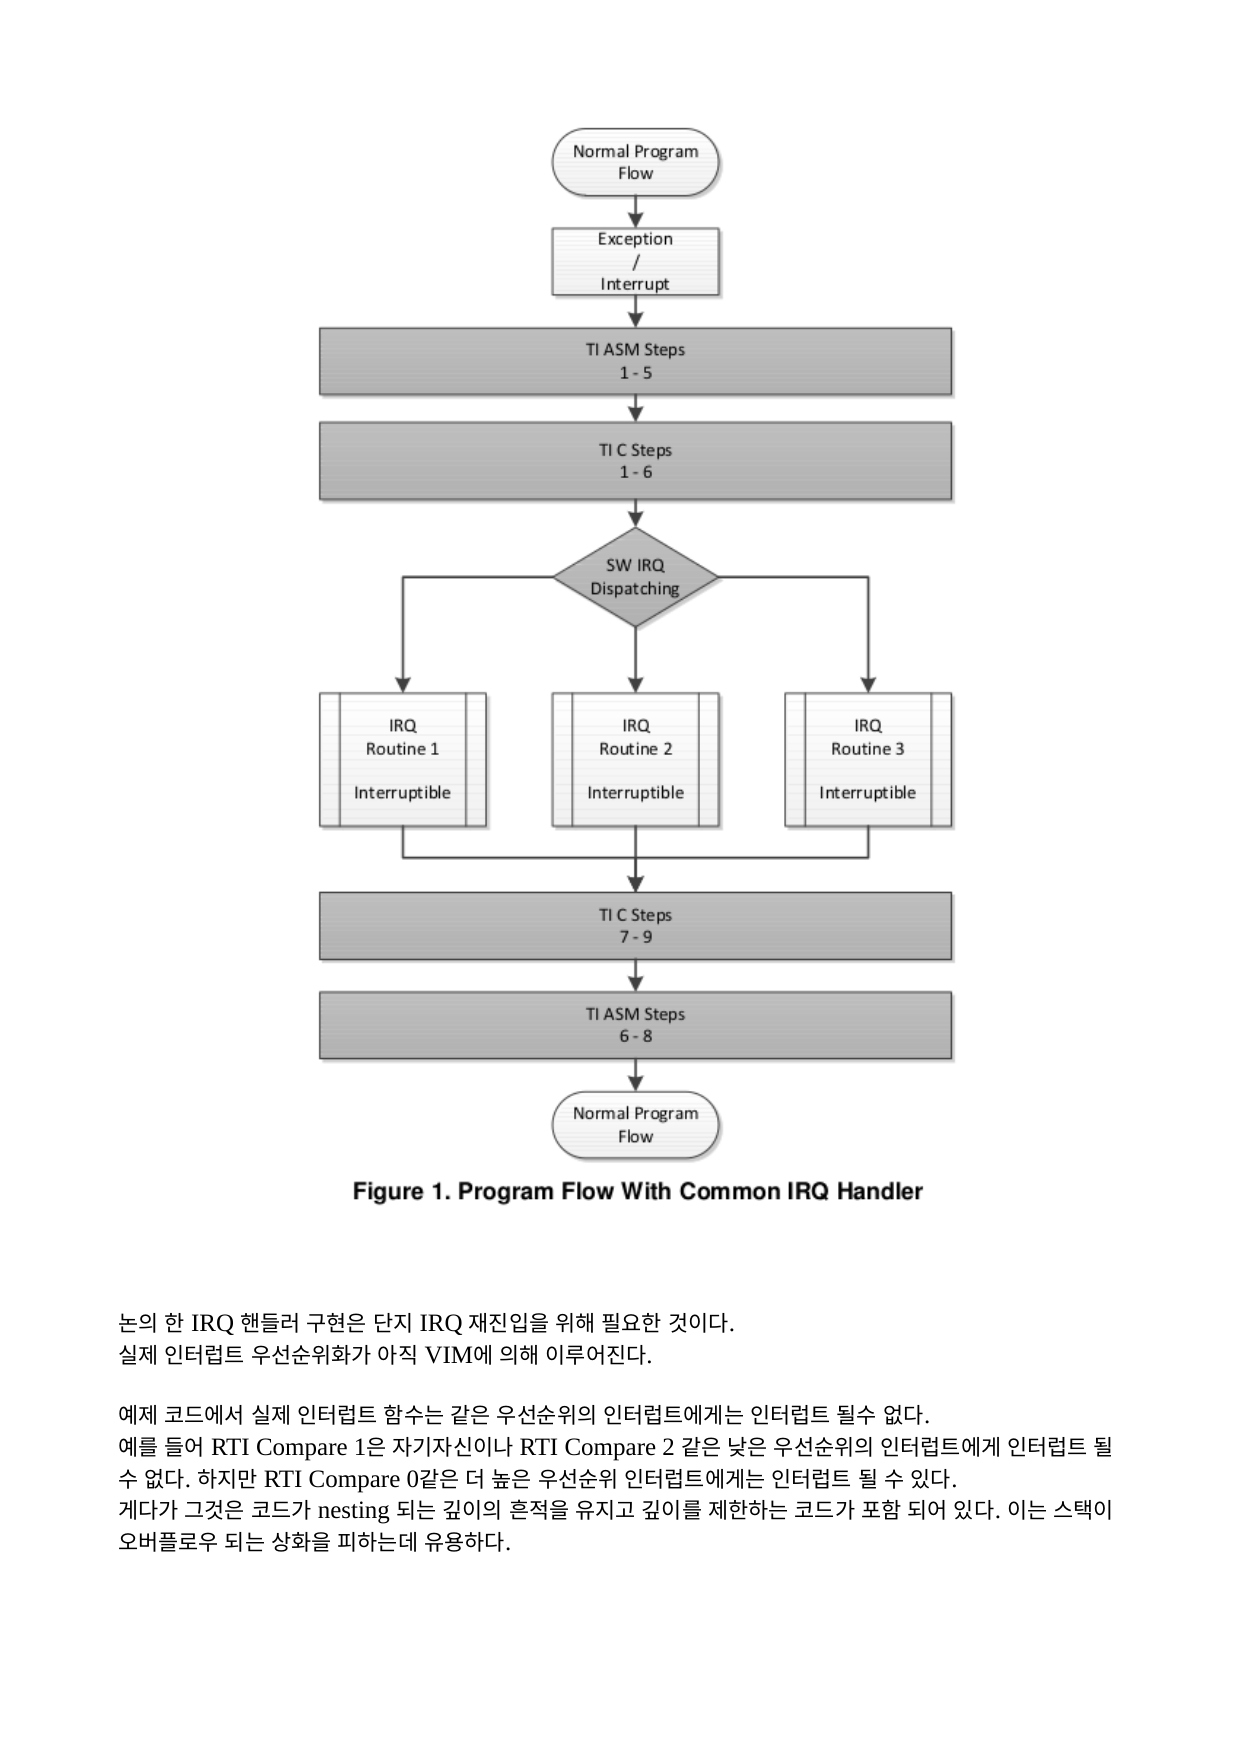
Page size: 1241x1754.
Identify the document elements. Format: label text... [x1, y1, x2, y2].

text 게다가 그것은 코드가 nesting 되는 깊이의 흔적을 유지고 깊이를 제한하는 코드가 포함 되어 있다. 이는 스택이 오버플로우 되는 상화을 피하는데 유용하다. [118, 1493, 1122, 1557]
text 예제 코드에서 실제 인터럽트 함수는 같은 우선순위의 인터럽트에게는 인터럽트 될수 없다. [118, 1398, 1122, 1430]
text 실제 인터럽트 우선순위화가 아직 VIM에 의해 이루어진다. [118, 1338, 1122, 1369]
picture [118, 118, 1123, 1249]
text 논의 한 IRQ 핸들러 구현은 단지 IRQ 재진입을 위해 필요한 것이다. [118, 1306, 1122, 1338]
text 예를 들어 RTI Compare 1은 자기자신이나 RTI Compare 2 같은 낮은 우선순위의 인터럽트에게 인터럽트 될 수 없다. 하지만 RTI Compare 0같은 더 높은 우선순위 인터럽트에게는 인터럽트 될 수 있다. [118, 1430, 1122, 1493]
